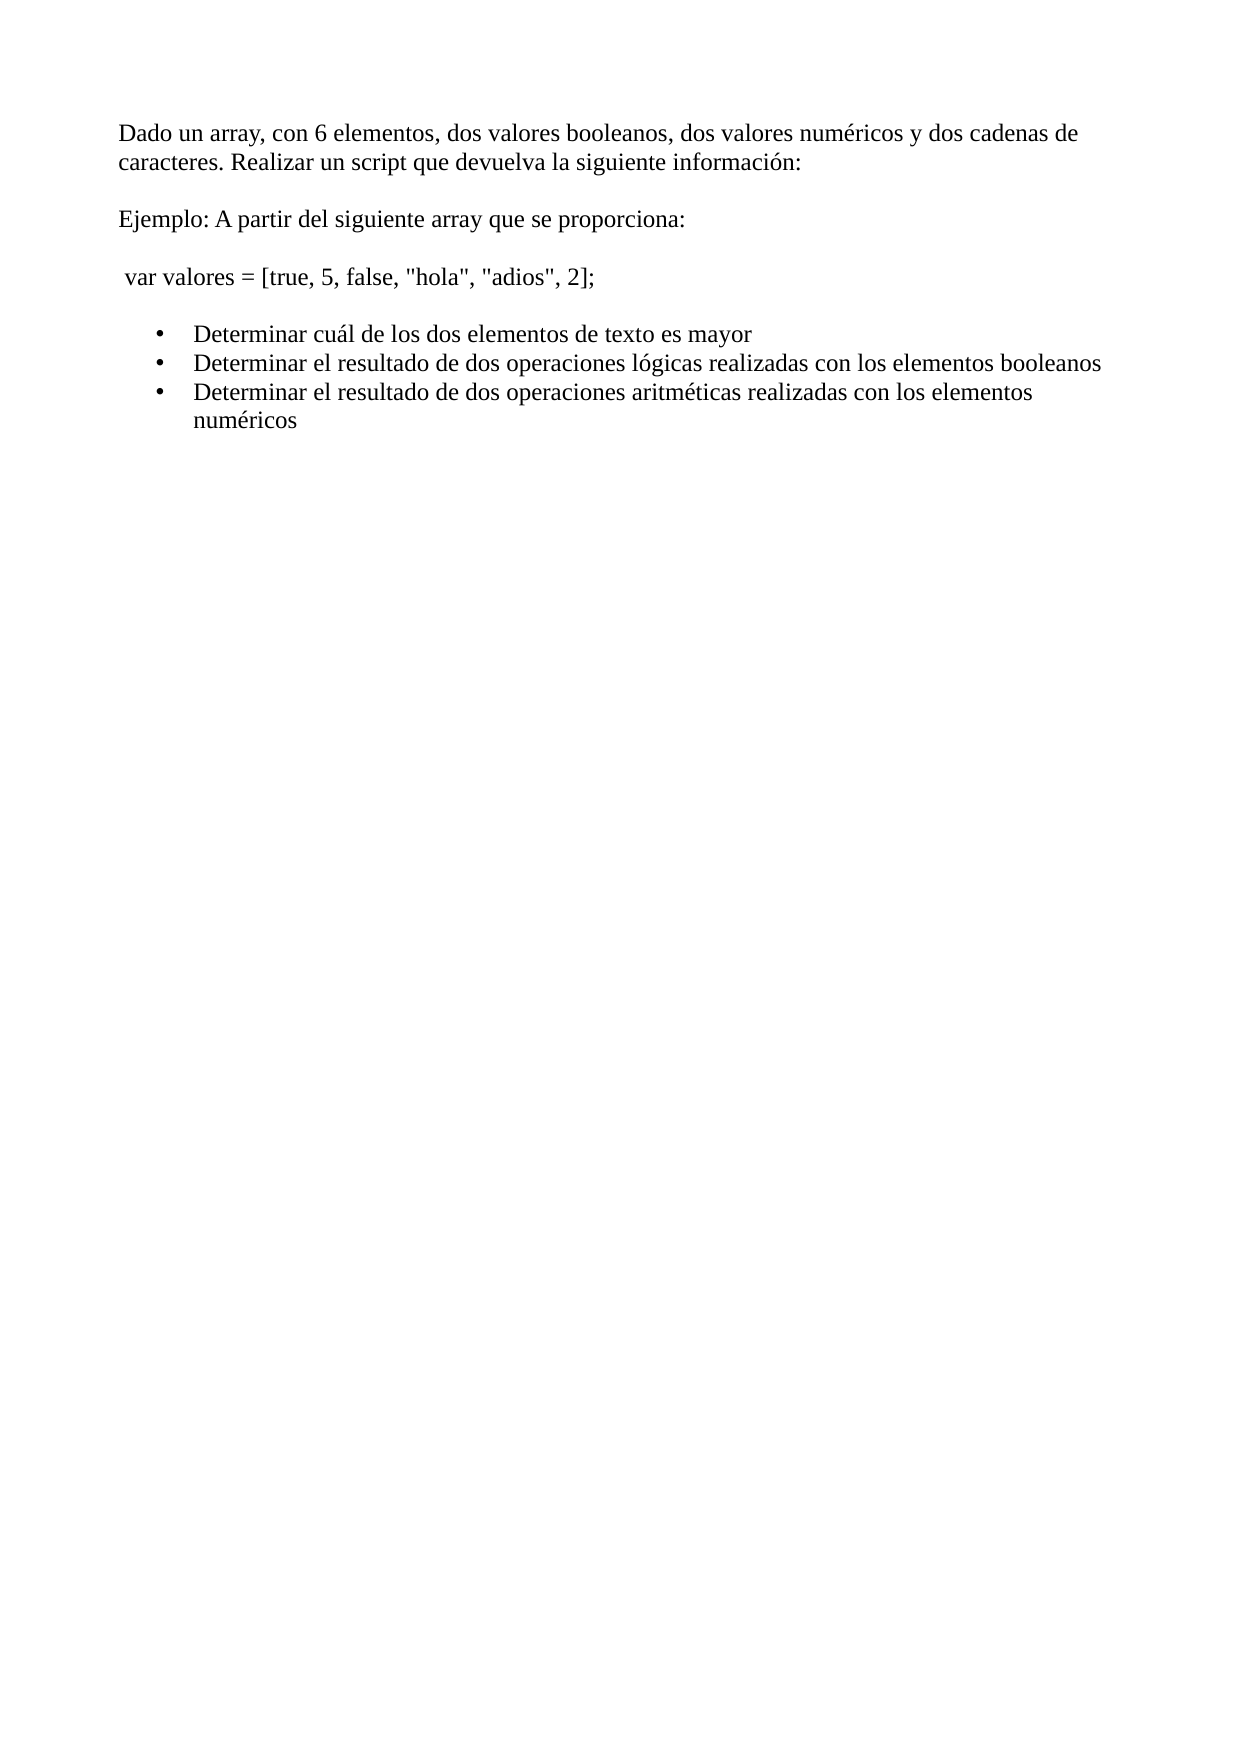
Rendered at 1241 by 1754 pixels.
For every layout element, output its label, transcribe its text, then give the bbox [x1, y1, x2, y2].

text Ejemplo: A partir del siguiente array que se proporciona: [118, 204, 1122, 233]
text Dado un array, con 6 elementos, dos valores booleanos, dos valores numéricos y dos cadenas de caracteres. Realizar un script que devuelva la siguiente información: [118, 118, 1122, 176]
text var valores = [true, 5, false, "hola", "adios", 2]; [118, 262, 1122, 291]
list Determinar cuál de los dos elementos de texto es mayor [156, 319, 1122, 348]
list Determinar el resultado de dos operaciones aritméticas realizadas con los elementos numéricos [156, 377, 1122, 434]
list Determinar el resultado de dos operaciones lógicas realizadas con los elementos booleanos [156, 348, 1122, 377]
